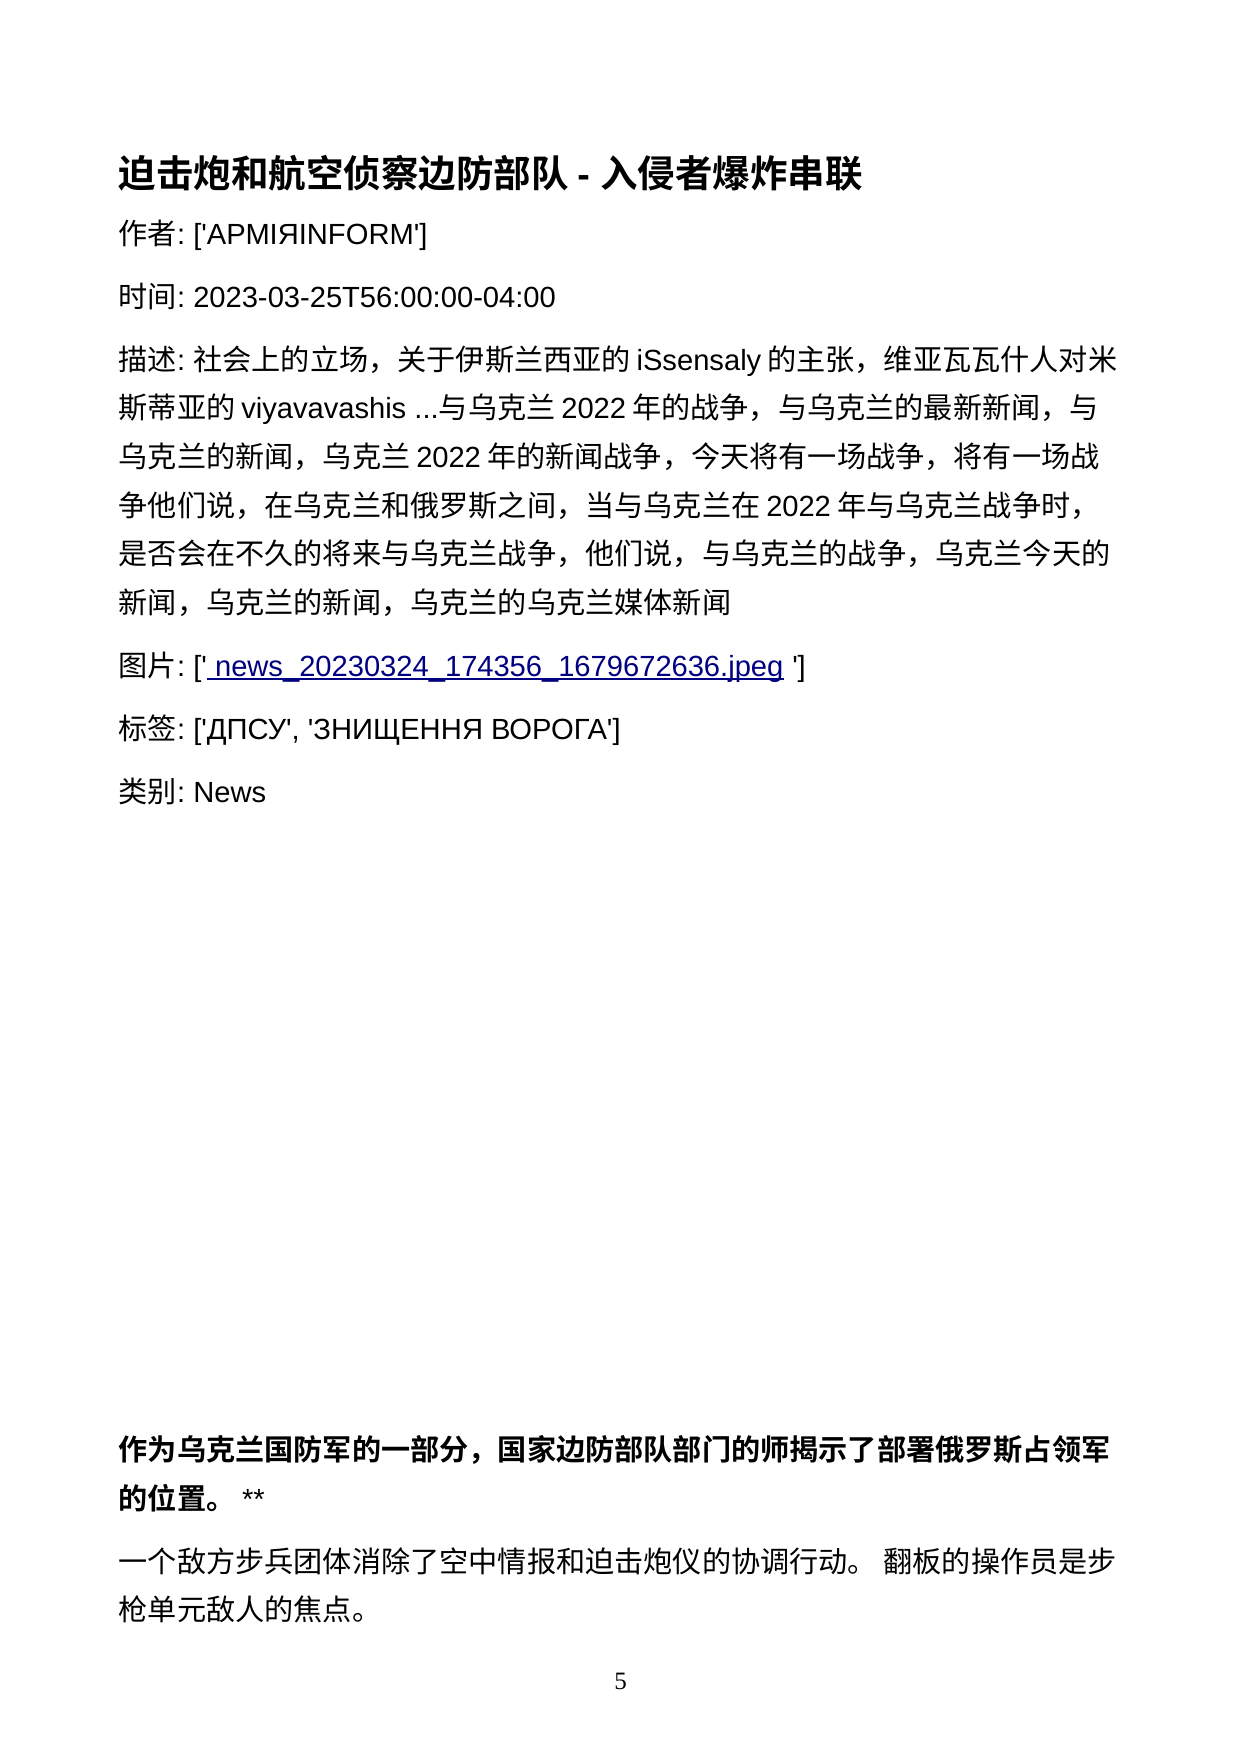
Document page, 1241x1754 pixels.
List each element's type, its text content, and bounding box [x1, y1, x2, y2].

text 描述: 社会上的立场，关于伊斯兰西亚的iSsensaly的主张，维亚瓦瓦什人对米斯蒂亚的viyavavashis ...与乌克兰2022年的战争，与乌克兰的最新新闻，与乌克兰的新闻，乌克兰2022年的新闻战争，今天将有一场战争，将有一场战争他们说，在乌克兰和俄罗斯之间，当与乌克兰在2022年与乌克兰战争时，是否会在不久的将来与乌克兰战争，他们说，与乌克兰的战争，乌克兰今天的新闻，乌克兰的新闻，乌克兰的乌克兰媒体新闻 [118, 337, 1122, 622]
text 作者: ['АРМІЯINFORM'] [118, 210, 1122, 253]
subtitle 迫击炮和航空侦察边防部队 - 入侵者爆炸串联 [118, 143, 1122, 198]
text 一个敌方步兵团体消除了空中情报和迫击炮仪的协调行动。 翻板的操作员是步枪单元敌人的焦点。 [118, 1538, 1122, 1629]
text 时间: 2023-03-25T56:00:00-04:00 [118, 273, 1122, 316]
text 图片: [' news_20230324_174356_1679672636.jpeg '] [118, 642, 1122, 685]
text 作为乌克兰国防军的一部分，国家边防部队部门的师揭示了部署俄罗斯占领军的位置。 ** [118, 832, 1122, 1517]
text 标签: ['ДПСУ', 'ЗНИЩЕННЯ ВОРОГА'] [118, 706, 1122, 748]
text 类别: News [118, 769, 1122, 811]
